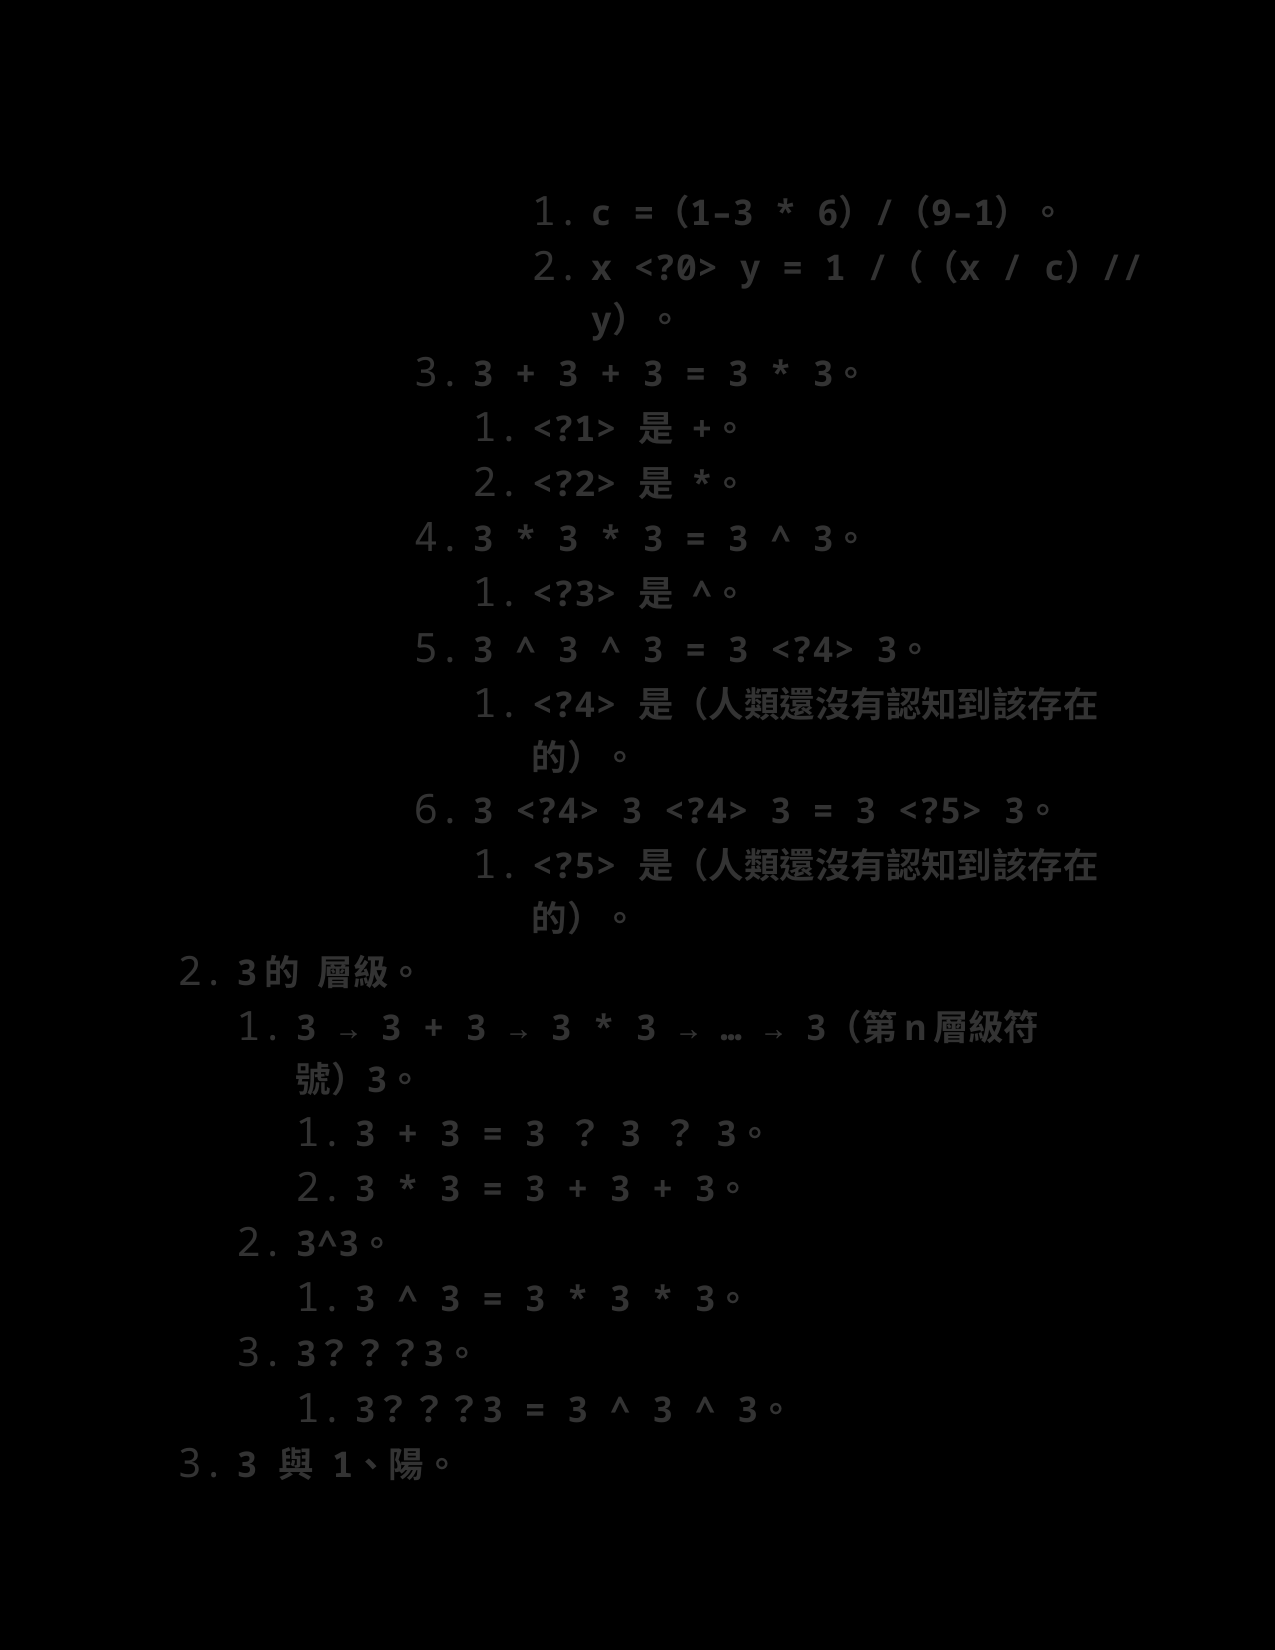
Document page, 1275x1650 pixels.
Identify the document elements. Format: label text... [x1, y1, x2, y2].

list 3 ^ 3 ^ 3 = 3 <?4> 3。 [413, 619, 1157, 674]
list 3 + 3 = 3 ？ 3 ？ 3。 [295, 1103, 1157, 1158]
list 3的 層級。 [177, 942, 1157, 997]
list 3？？？3。 [236, 1324, 1157, 1379]
list x <?0> y = 1 /（（x / c）// y）。 [532, 237, 1157, 343]
list 3 與 1、陽。 [177, 1434, 1157, 1489]
list 3^3。 [236, 1213, 1157, 1268]
list <?4> 是（人類還沒有認知到該存在的）。 [472, 674, 1157, 780]
list 3 → 3 + 3 → 3 * 3 → … → 3（第n層級符號）3。 [236, 997, 1157, 1103]
list 3 ^ 3 = 3 * 3 * 3。 [295, 1268, 1157, 1324]
list 3 * 3 = 3 + 3 + 3。 [295, 1158, 1157, 1213]
list 3？？？3 = 3 ^ 3 ^ 3。 [295, 1379, 1157, 1434]
list c =（1–3 * 6）/（9–1）。 [532, 182, 1157, 237]
list <?5> 是（人類還沒有認知到該存在的）。 [472, 835, 1157, 942]
list 3 * 3 * 3 = 3 ^ 3。 [413, 508, 1157, 564]
list 3 <?4> 3 <?4> 3 = 3 <?5> 3。 [413, 780, 1157, 835]
list 3 + 3 + 3 = 3 * 3。 [413, 343, 1157, 398]
list <?1> 是 +。 [472, 398, 1157, 453]
list <?3> 是 ^。 [472, 564, 1157, 619]
list <?2> 是 *。 [472, 453, 1157, 508]
